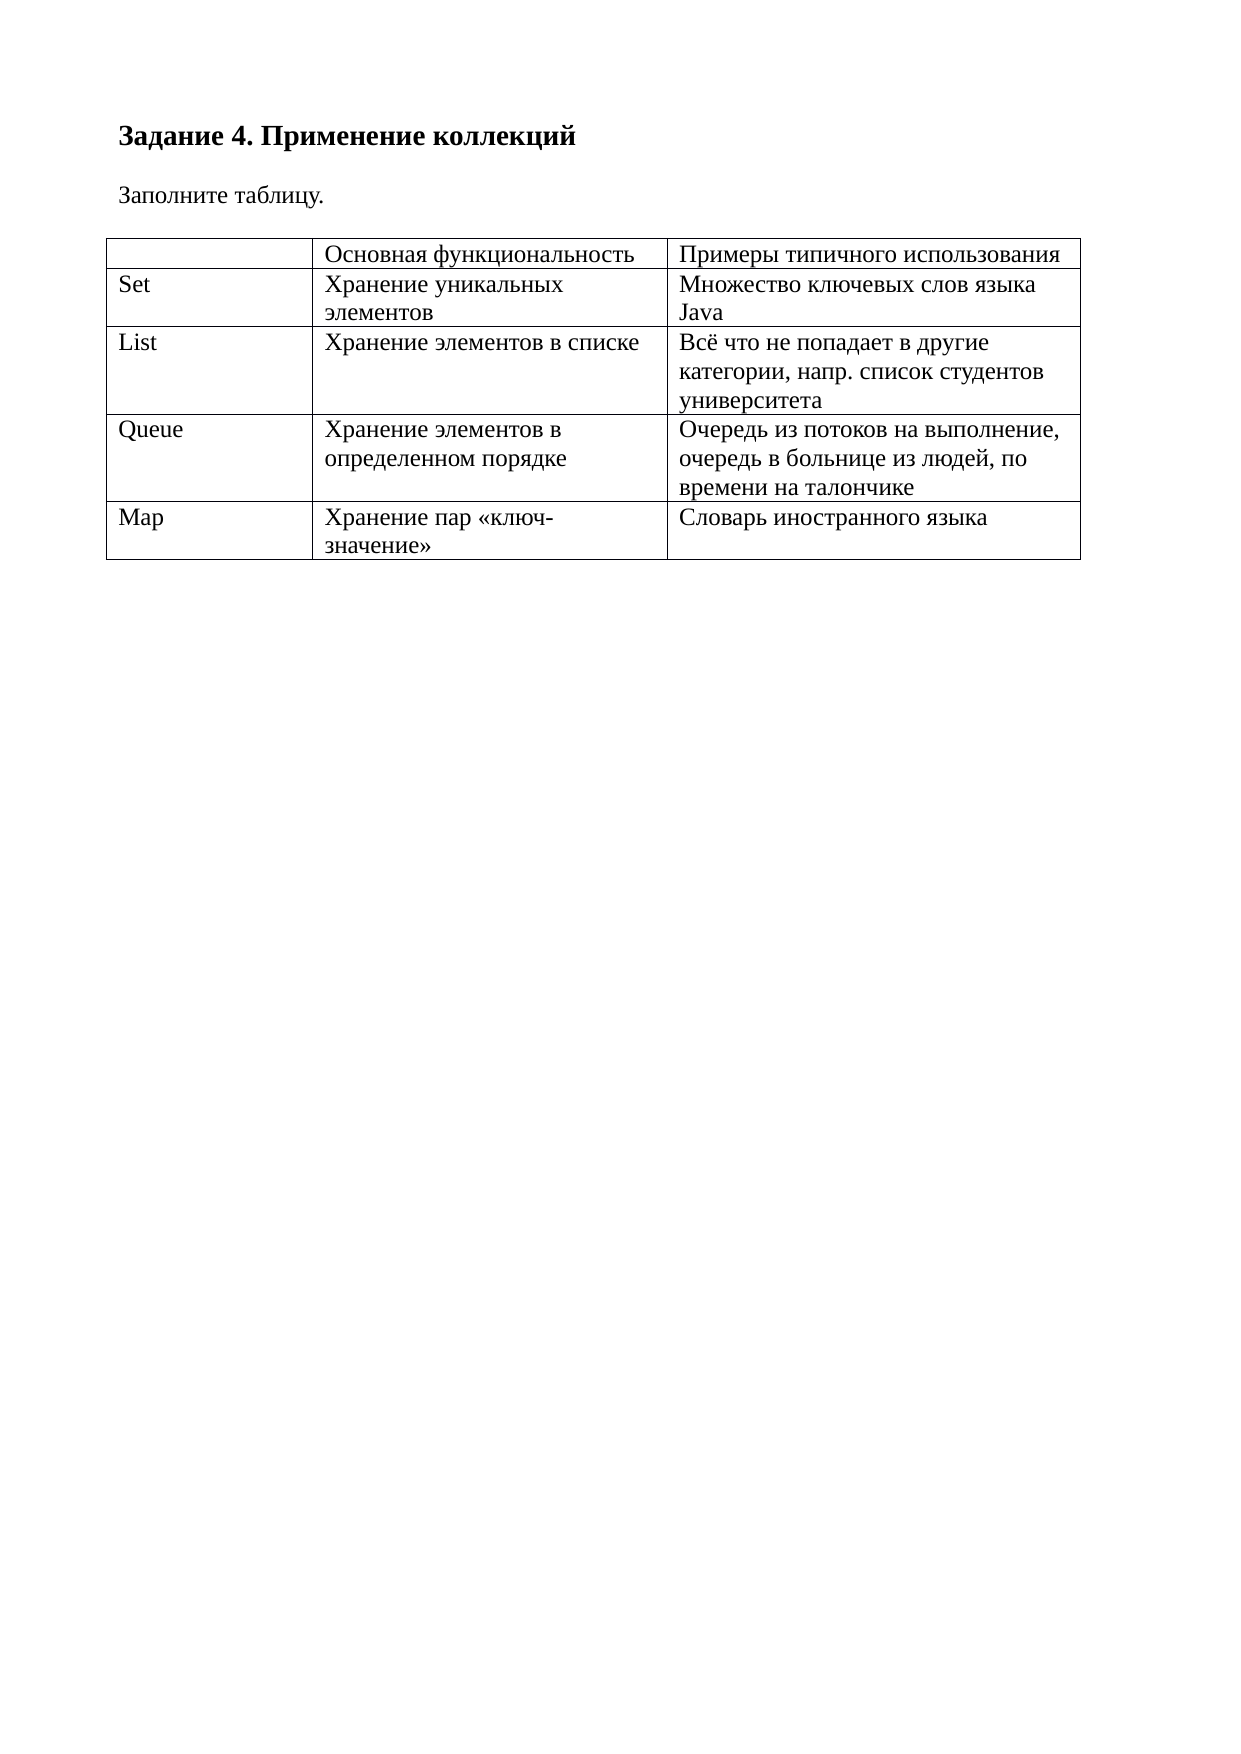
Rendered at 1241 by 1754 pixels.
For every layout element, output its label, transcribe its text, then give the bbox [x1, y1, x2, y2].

table_cell Queue [107, 415, 312, 501]
table_cell Всё что не попадает в другие категории, напр. список студентов университета [668, 327, 1080, 413]
table_cell Хранение элементов в определенном порядке [313, 415, 667, 501]
table_cell Множество ключевых слов языка Java [668, 269, 1080, 326]
table_header Основная функциональность [313, 239, 667, 268]
table_cell Map [107, 502, 312, 559]
table_cell List [107, 327, 312, 413]
table_cell Очередь из потоков на выполнение, очередь в больнице из людей, по времени на талончике [668, 415, 1080, 501]
table_cell Словарь иностранного языка [668, 502, 1080, 559]
table_header Примеры типичного использования [668, 239, 1080, 268]
table_cell Хранение уникальных элементов [313, 269, 667, 326]
table_cell Хранение элементов в списке [313, 327, 667, 413]
text Заполните таблицу. [118, 180, 1122, 209]
table_header [107, 239, 312, 268]
subtitle Задание 4. Применение коллекций [118, 118, 1122, 152]
table_cell Set [107, 269, 312, 326]
table_cell Хранение пар «ключ-значение» [313, 502, 667, 559]
